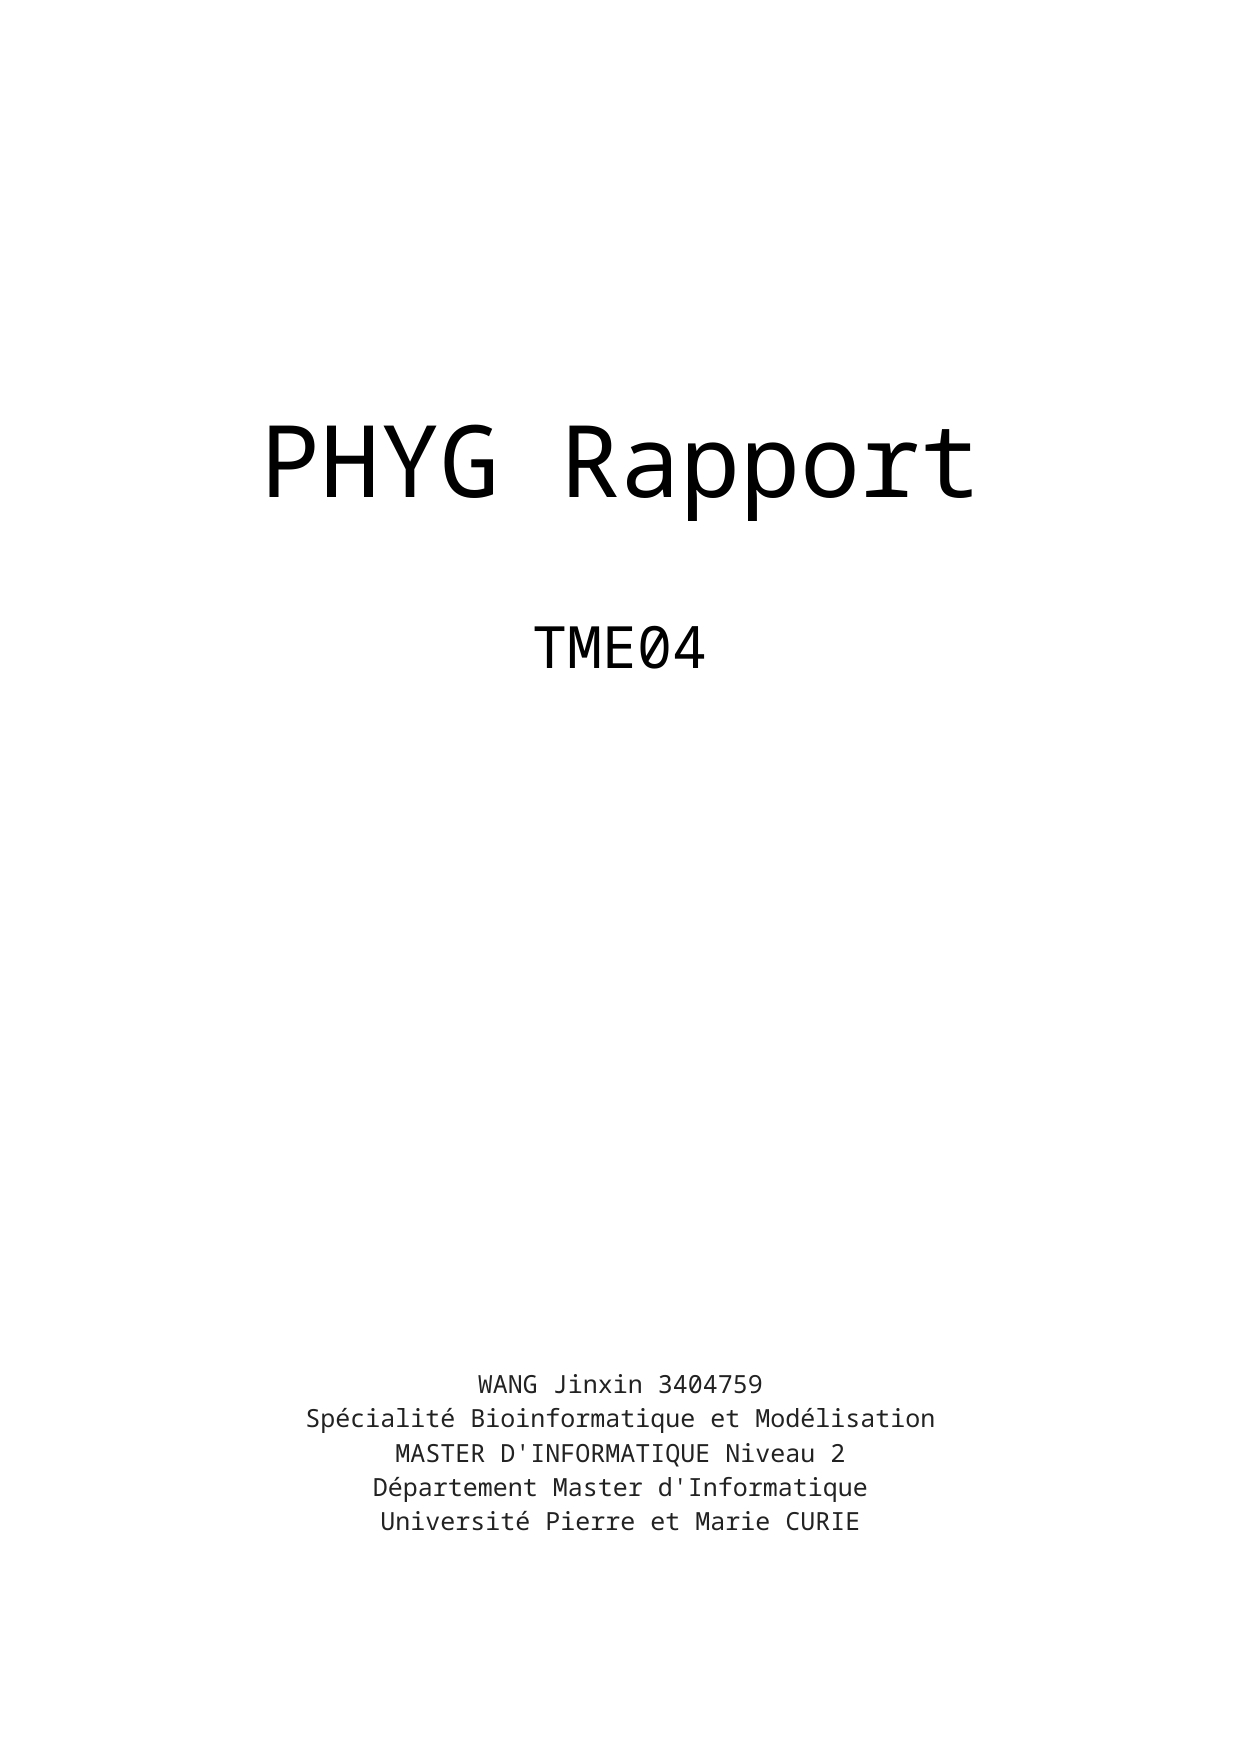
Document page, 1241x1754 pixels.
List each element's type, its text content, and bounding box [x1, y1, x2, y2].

text PHYG Rapport [118, 391, 1122, 527]
text TME04 [118, 606, 1122, 686]
text WANG Jinxin 3404759 Spécialité Bioinformatique et Modélisation MASTER D'INFORMATIQUE Niveau 2 Département Master d'Informatique Université Pierre et Marie CURIE [118, 1333, 1122, 1537]
